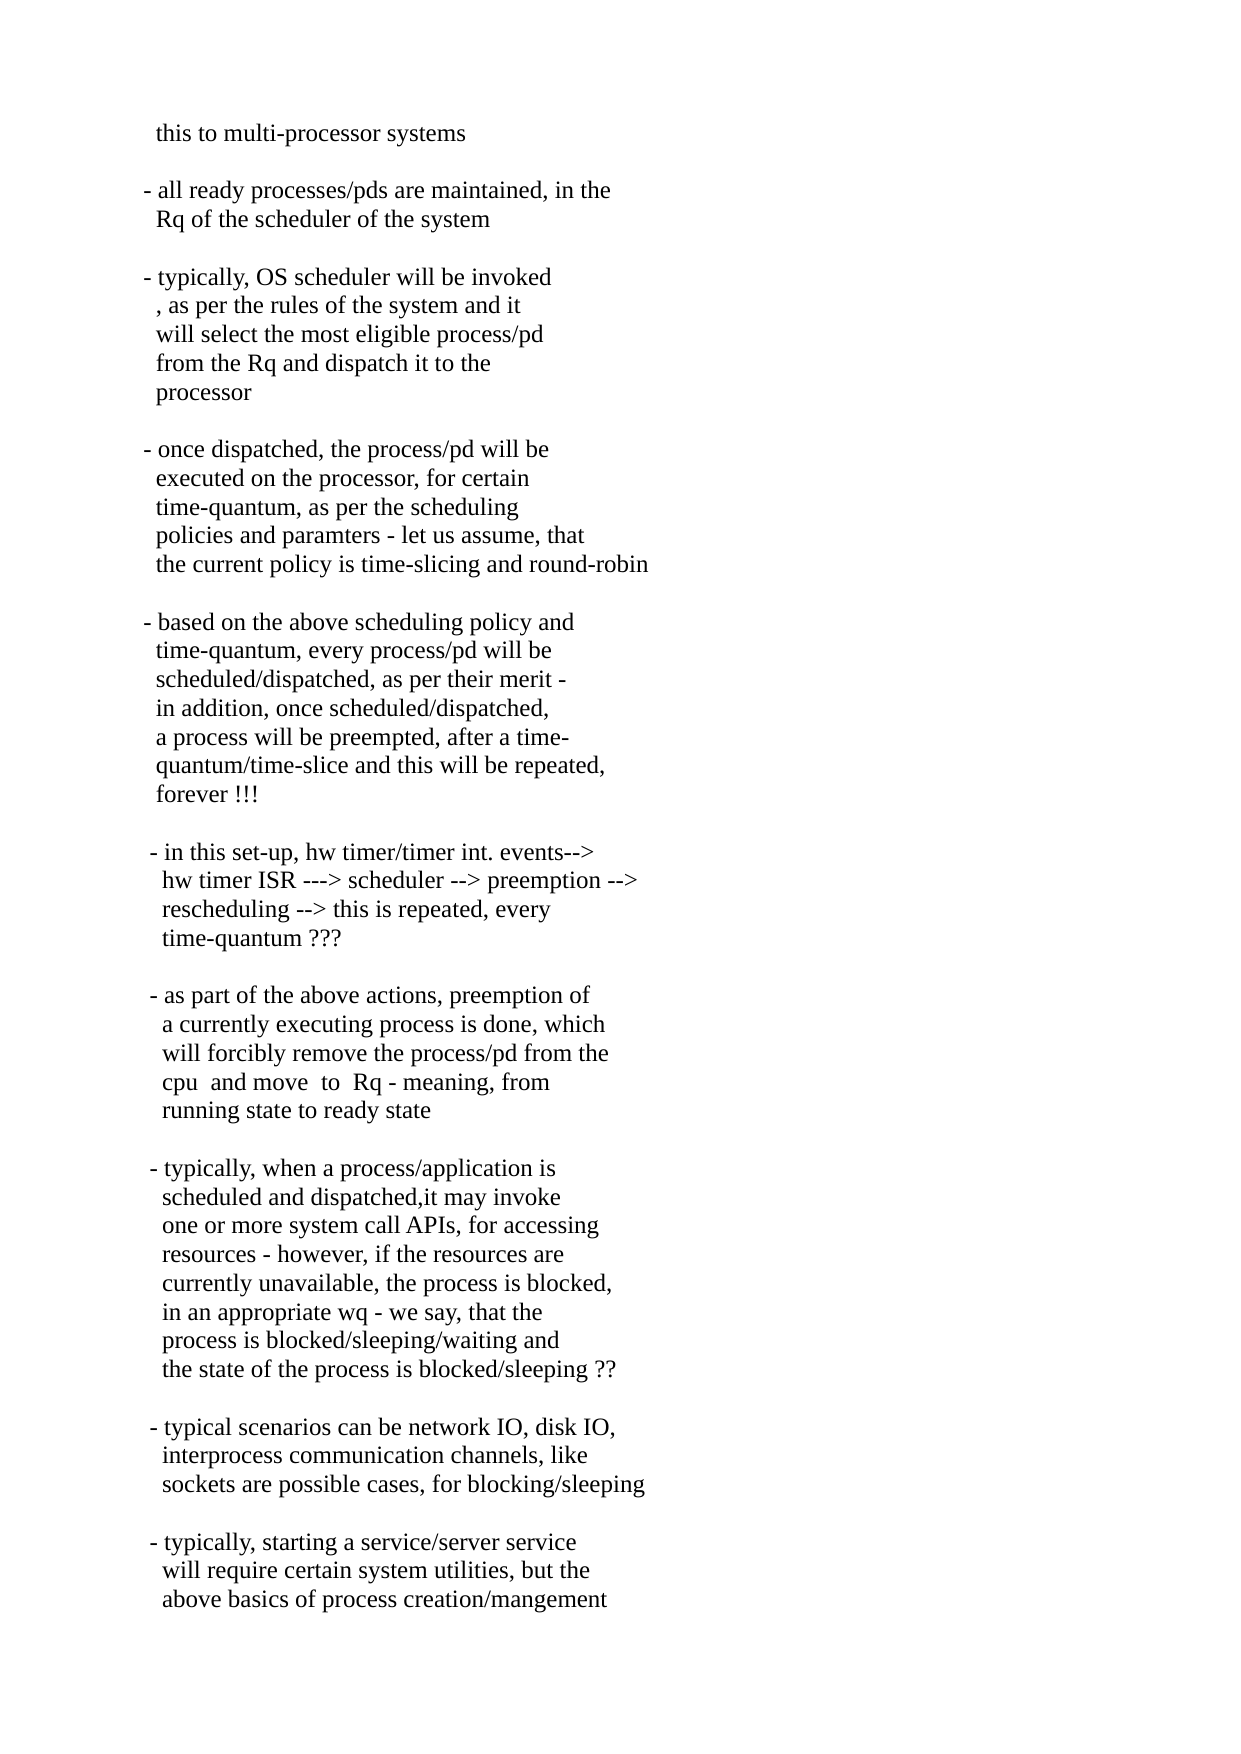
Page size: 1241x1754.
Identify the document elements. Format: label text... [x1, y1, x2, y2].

text , as per the rules of the system and it [118, 291, 1122, 319]
text from the Rq and dispatch it to the [118, 348, 1122, 377]
text interprocess communication channels, like [118, 1441, 1122, 1469]
text one or more system call APIs, for accessing [118, 1211, 1122, 1239]
text will require certain system utilities, but the [118, 1556, 1122, 1584]
text scheduled/dispatched, as per their merit - [118, 664, 1122, 693]
text resources - however, if the resources are [118, 1239, 1122, 1268]
text - as part of the above actions, preemption of [118, 981, 1122, 1009]
text a process will be preempted, after a time- [118, 722, 1122, 751]
text processor [118, 377, 1122, 406]
text - typically, OS scheduler will be invoked [118, 262, 1122, 291]
text - based on the above scheduling policy and [118, 607, 1122, 636]
text - typical scenarios can be network IO, disk IO, [118, 1412, 1122, 1441]
text - typically, starting a service/server service [118, 1527, 1122, 1556]
text quantum/time-slice and this will be repeated, [118, 751, 1122, 779]
text hw timer ISR ---> scheduler --> preemption --> [118, 866, 1122, 894]
text a currently executing process is done, which [118, 1009, 1122, 1038]
text in an appropriate wq - we say, that the [118, 1297, 1122, 1326]
text cpu and move to Rq - meaning, from [118, 1067, 1122, 1096]
text time-quantum, every process/pd will be [118, 636, 1122, 664]
text the current policy is time-slicing and round-robin [118, 549, 1122, 578]
text - all ready processes/pds are maintained, in the [118, 176, 1122, 204]
text time-quantum ??? [118, 923, 1122, 952]
text time-quantum, as per the scheduling [118, 492, 1122, 521]
text rescheduling --> this is repeated, every [118, 894, 1122, 923]
text the state of the process is blocked/sleeping ?? [118, 1354, 1122, 1383]
text scheduled and dispatched,it may invoke [118, 1182, 1122, 1211]
text will select the most eligible process/pd [118, 319, 1122, 348]
text policies and paramters - let us assume, that [118, 521, 1122, 549]
text currently unavailable, the process is blocked, [118, 1268, 1122, 1297]
text running state to ready state [118, 1096, 1122, 1124]
text will forcibly remove the process/pd from the [118, 1038, 1122, 1067]
text - in this set-up, hw timer/timer int. events--> [118, 837, 1122, 866]
text - once dispatched, the process/pd will be [118, 434, 1122, 463]
text sockets are possible cases, for blocking/sleeping [118, 1469, 1122, 1498]
text above basics of process creation/mangement [118, 1584, 1122, 1613]
text forever !!! [118, 779, 1122, 808]
text - typically, when a process/application is [118, 1153, 1122, 1182]
text in addition, once scheduled/dispatched, [118, 693, 1122, 722]
text Rq of the scheduler of the system [118, 204, 1122, 233]
text this to multi-processor systems [118, 118, 1122, 147]
text process is blocked/sleeping/waiting and [118, 1326, 1122, 1354]
text executed on the processor, for certain [118, 463, 1122, 492]
